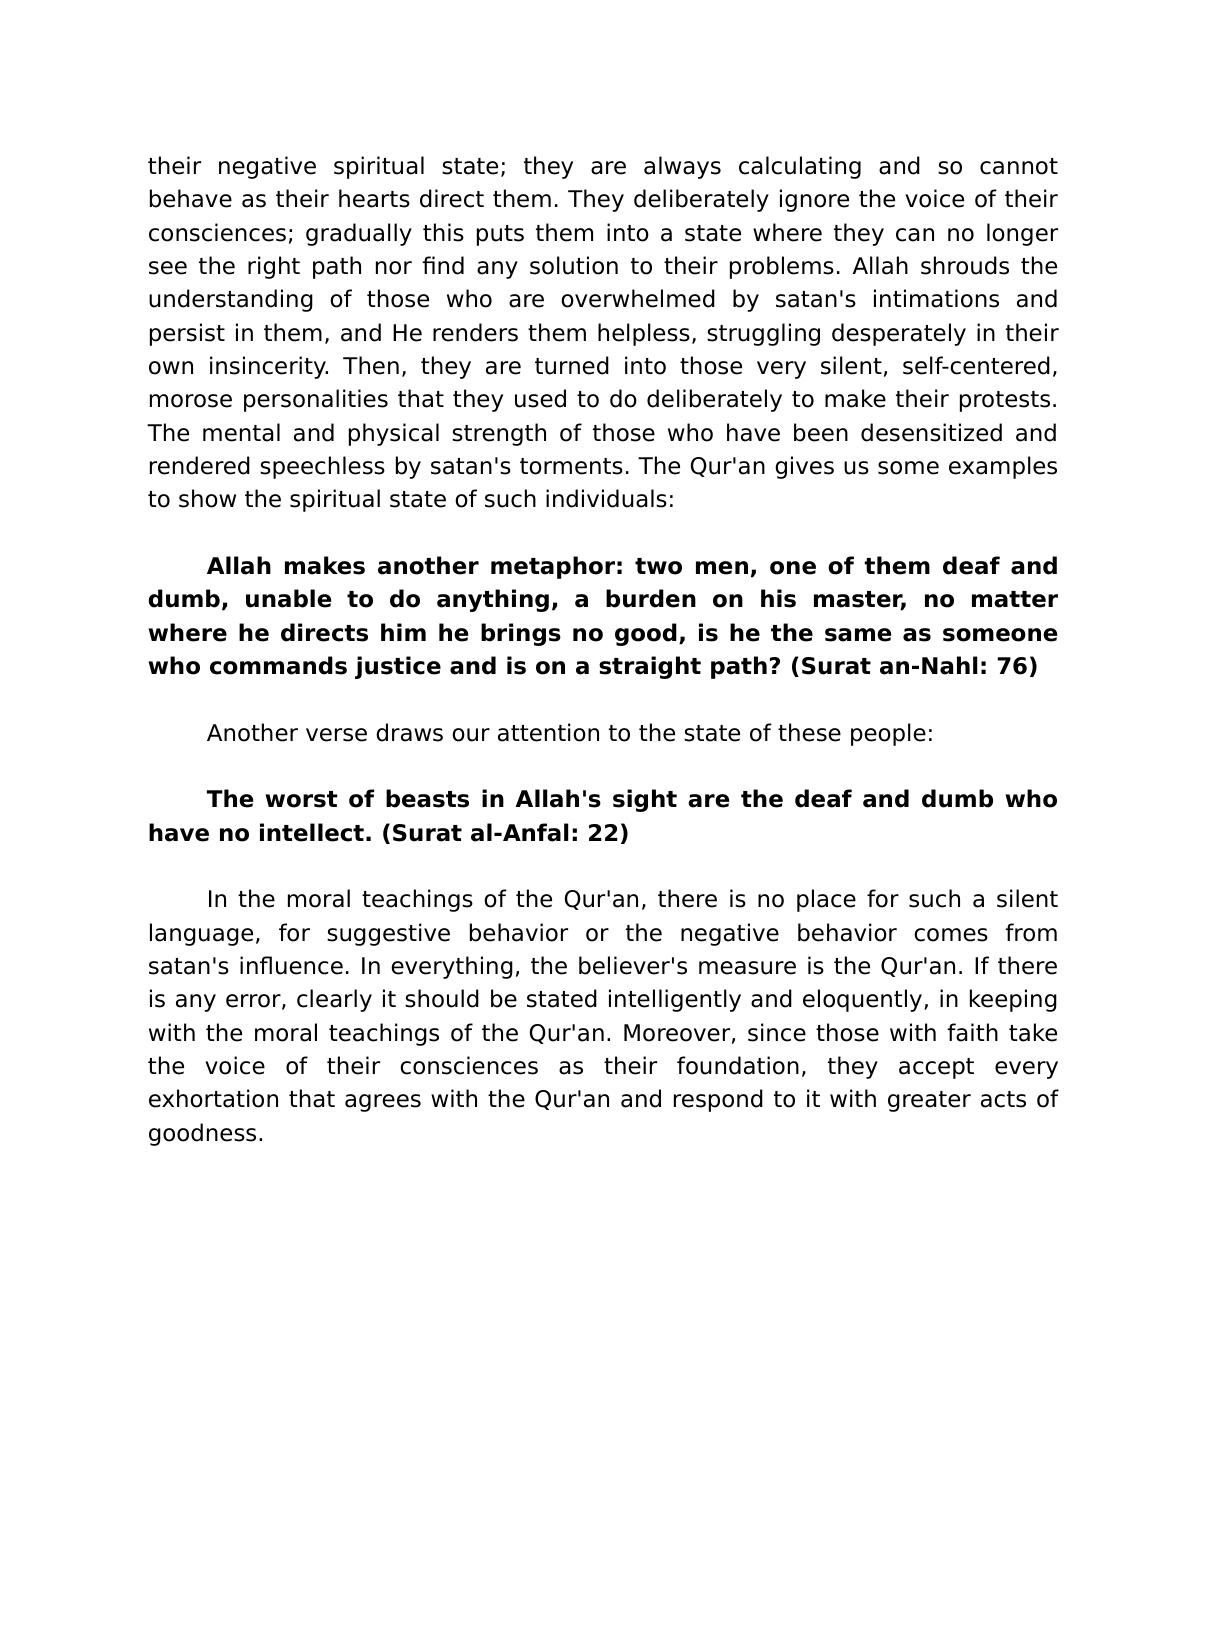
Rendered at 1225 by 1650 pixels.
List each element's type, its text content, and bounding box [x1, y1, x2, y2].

text their negative spiritual state; they are always calculating and so cannot behave as their hearts direct them. They deliberately ignore the voice of their consciences; gradually this puts them into a state where they can no longer see the right path nor find any solution to their problems. Allah shrouds the understanding of those who are overwhelmed by satan's intimations and persist in them, and He renders them helpless, struggling desperately in their own insincerity. Then, they are turned into those very silent, self-centered, morose personalities that they used to do deliberately to make their protests. The mental and physical strength of those who have been desensitized and rendered speechless by satan's torments. The Qur'an gives us some examples to show the spiritual state of such individuals: [148, 148, 1060, 514]
text Another verse draws our attention to the state of these people: [148, 714, 1060, 748]
text Allah makes another metaphor: two men, one of them deaf and dumb, unable to do anything, a burden on his master, no matter where he directs him he brings no good, is he the same as someone who commands justice and is on a straight path? (Surat an-Nahl: 76) [148, 548, 1060, 681]
text The worst of beasts in Allah's sight are the deaf and dumb who have no intellect. (Surat al-Anfal: 22) [148, 781, 1060, 848]
text In the moral teachings of the Qur'an, there is no place for such a silent language, for suggestive behavior or the negative behavior comes from satan's influence. In everything, the believer's measure is the Qur'an. If there is any error, clearly it should be stated intelligently and eloquently, in keeping with the moral teachings of the Qur'an. Moreover, since those with faith take the voice of their consciences as their foundation, they accept every exhortation that agrees with the Qur'an and respond to it with greater acts of goodness. [148, 881, 1060, 1148]
